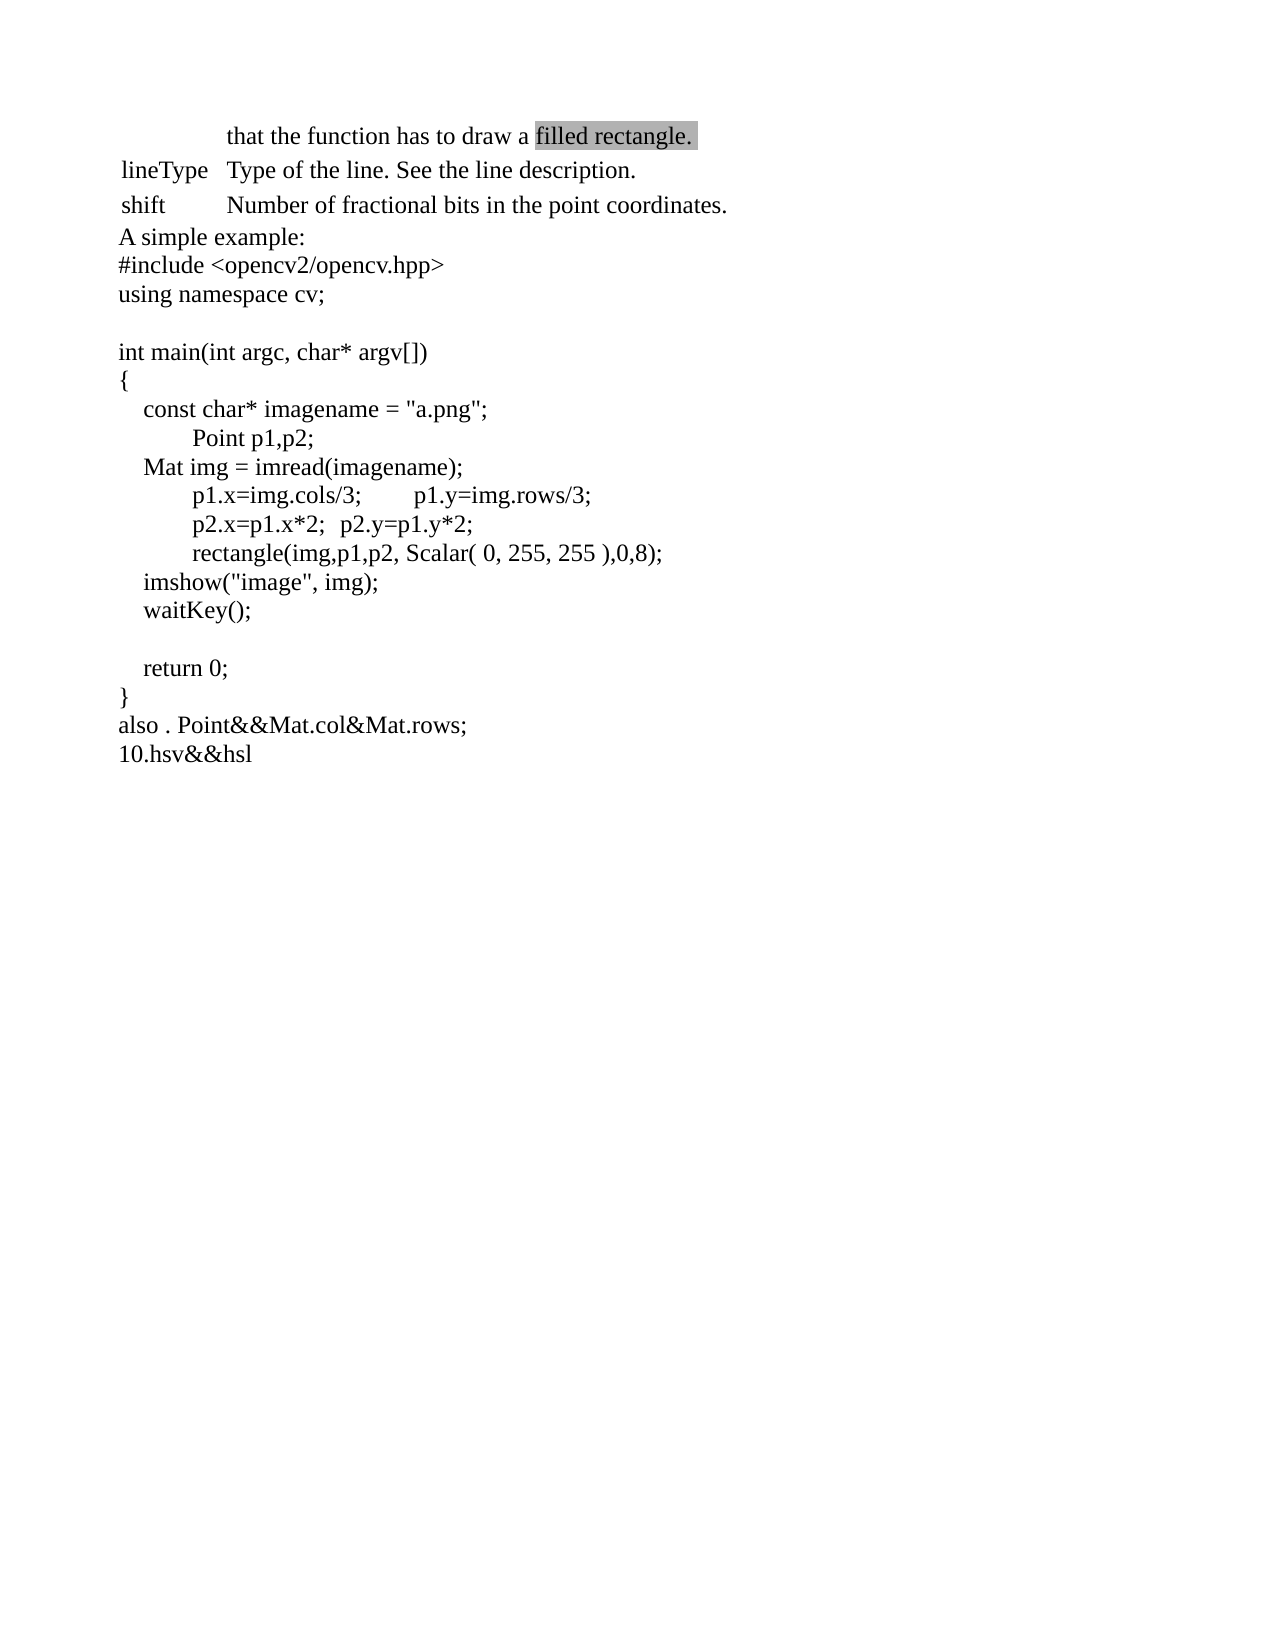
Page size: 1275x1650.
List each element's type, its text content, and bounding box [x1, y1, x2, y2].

table_cell Number of fractional bits in the point coordinates. [224, 187, 1157, 222]
text #include <opencv2/opencv.hpp> [118, 251, 1157, 279]
text 10.hsv&&hsl [118, 739, 1157, 768]
table_cell that the function has to draw a filled rectangle. [224, 118, 1157, 153]
text { [118, 366, 1157, 394]
table_cell lineType [118, 153, 223, 187]
table_cell Type of the line. See the line description. [224, 153, 1157, 187]
text waitKey(); [118, 596, 1157, 624]
table_cell shift [118, 187, 223, 222]
text using namespace cv; [118, 279, 1157, 308]
text return 0; [118, 653, 1157, 682]
text int main(int argc, char* argv[]) [118, 337, 1157, 366]
table_cell [118, 118, 223, 153]
text Mat img = imread(imagename); [118, 452, 1157, 481]
text } [118, 682, 1157, 711]
text imshow("image", img); [118, 567, 1157, 596]
text A simple example: [118, 222, 1157, 251]
text p1.x=img.cols/3; p1.y=img.rows/3; [118, 481, 1157, 509]
text Point p1,p2; [118, 423, 1157, 452]
text const char* imagename = "a.png"; [118, 394, 1157, 423]
text rectangle(img,p1,p2, Scalar( 0, 255, 255 ),0,8); [118, 538, 1157, 567]
text p2.x=p1.x*2; p2.y=p1.y*2; [118, 509, 1157, 538]
text also . Point&&Mat.col&Mat.rows; [118, 711, 1157, 739]
